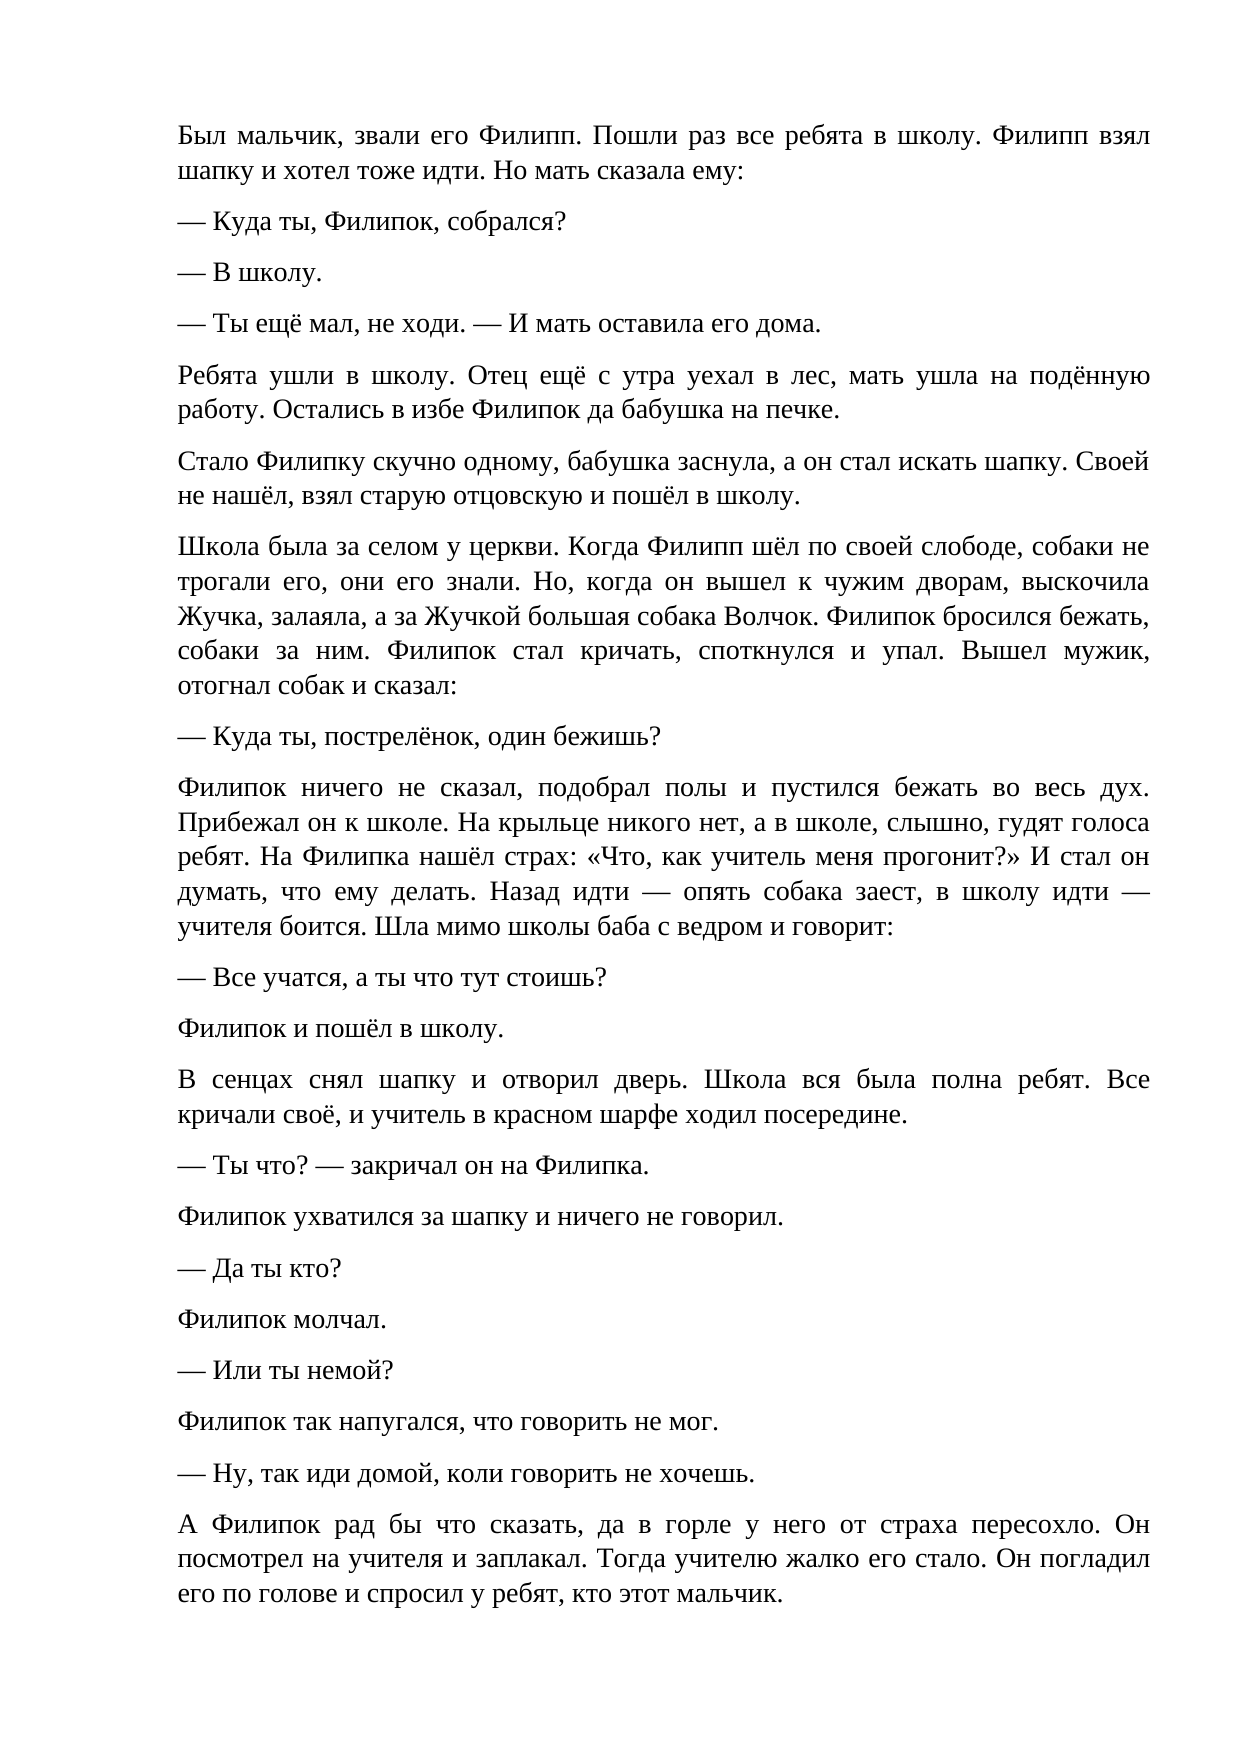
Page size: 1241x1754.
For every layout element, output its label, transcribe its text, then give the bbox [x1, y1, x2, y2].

text — Да ты кто? [177, 1251, 1152, 1283]
text Филипок ничего не сказал, подобрал полы и пустился бежать во весь дух. Прибежал он к школе. На крыльце никого нет, а в школе, слышно, гудят голоса ребят. На Филипка нашёл страх: «Что, как учитель меня прогонит?» И стал он думать, что ему делать. Назад идти — опять собака заест, в школу идти — учителя боится. Шла мимо школы баба с ведром и говорит: [177, 770, 1152, 941]
text Филипок молчал. [177, 1302, 1152, 1334]
text — Ну, так иди домой, коли говорить не хочешь. [177, 1456, 1152, 1488]
text Ребята ушли в школу. Отец ещё с утра уехал в лес, мать ушла на подённую работу. Остались в избе Филипок да бабушка на печке. [177, 358, 1152, 425]
text Школа была за селом у церкви. Когда Филипп шёл по своей слободе, собаки не трогали его, они его знали. Но, когда он вышел к чужим дворам, выскочила Жучка, залаяла, а за Жучкой большая собака Волчок. Филипок бросился бежать, собаки за ним. Филипок стал кричать, споткнулся и упал. Вышел мужик, отогнал собак и сказал: [177, 529, 1152, 700]
text — В школу. [177, 255, 1152, 288]
text — Все учатся, а ты что тут стоишь? [177, 960, 1152, 992]
text — Или ты немой? [177, 1353, 1152, 1386]
text В сенцах снял шапку и отворил дверь. Школа вся была полна ребят. Все кричали своё, и учитель в красном шарфе ходил посередине. [177, 1062, 1152, 1129]
text — Куда ты, пострелёнок, один бежишь? [177, 719, 1152, 751]
text — Ты ещё мал, не ходи. — И мать оставила его дома. [177, 306, 1152, 339]
text А Филипок рад бы что сказать, да в горле у него от страха пересохло. Он посмотрел на учителя и заплакал. Тогда учителю жалко его стало. Он погладил его по голове и спросил у ребят, кто этот мальчик. [177, 1507, 1152, 1608]
text Стало Филипку скучно одному, бабушка заснула, а он стал искать шапку. Своей не нашёл, взял старую отцовскую и пошёл в школу. [177, 443, 1152, 511]
text Филипок ухватился за шапку и ничего не говорил. [177, 1199, 1152, 1232]
text Филипок и пошёл в школу. [177, 1011, 1152, 1043]
text Филипок так напугался, что говорить не мог. [177, 1404, 1152, 1437]
text — Ты что? — закричал он на Филипка. [177, 1148, 1152, 1181]
text — Куда ты, Филипок, собрался? [177, 204, 1152, 236]
text Был мальчик, звали его Филипп. Пошли раз все ребята в школу. Филипп взял шапку и хотел тоже идти. Но мать сказала ему: [177, 118, 1152, 185]
